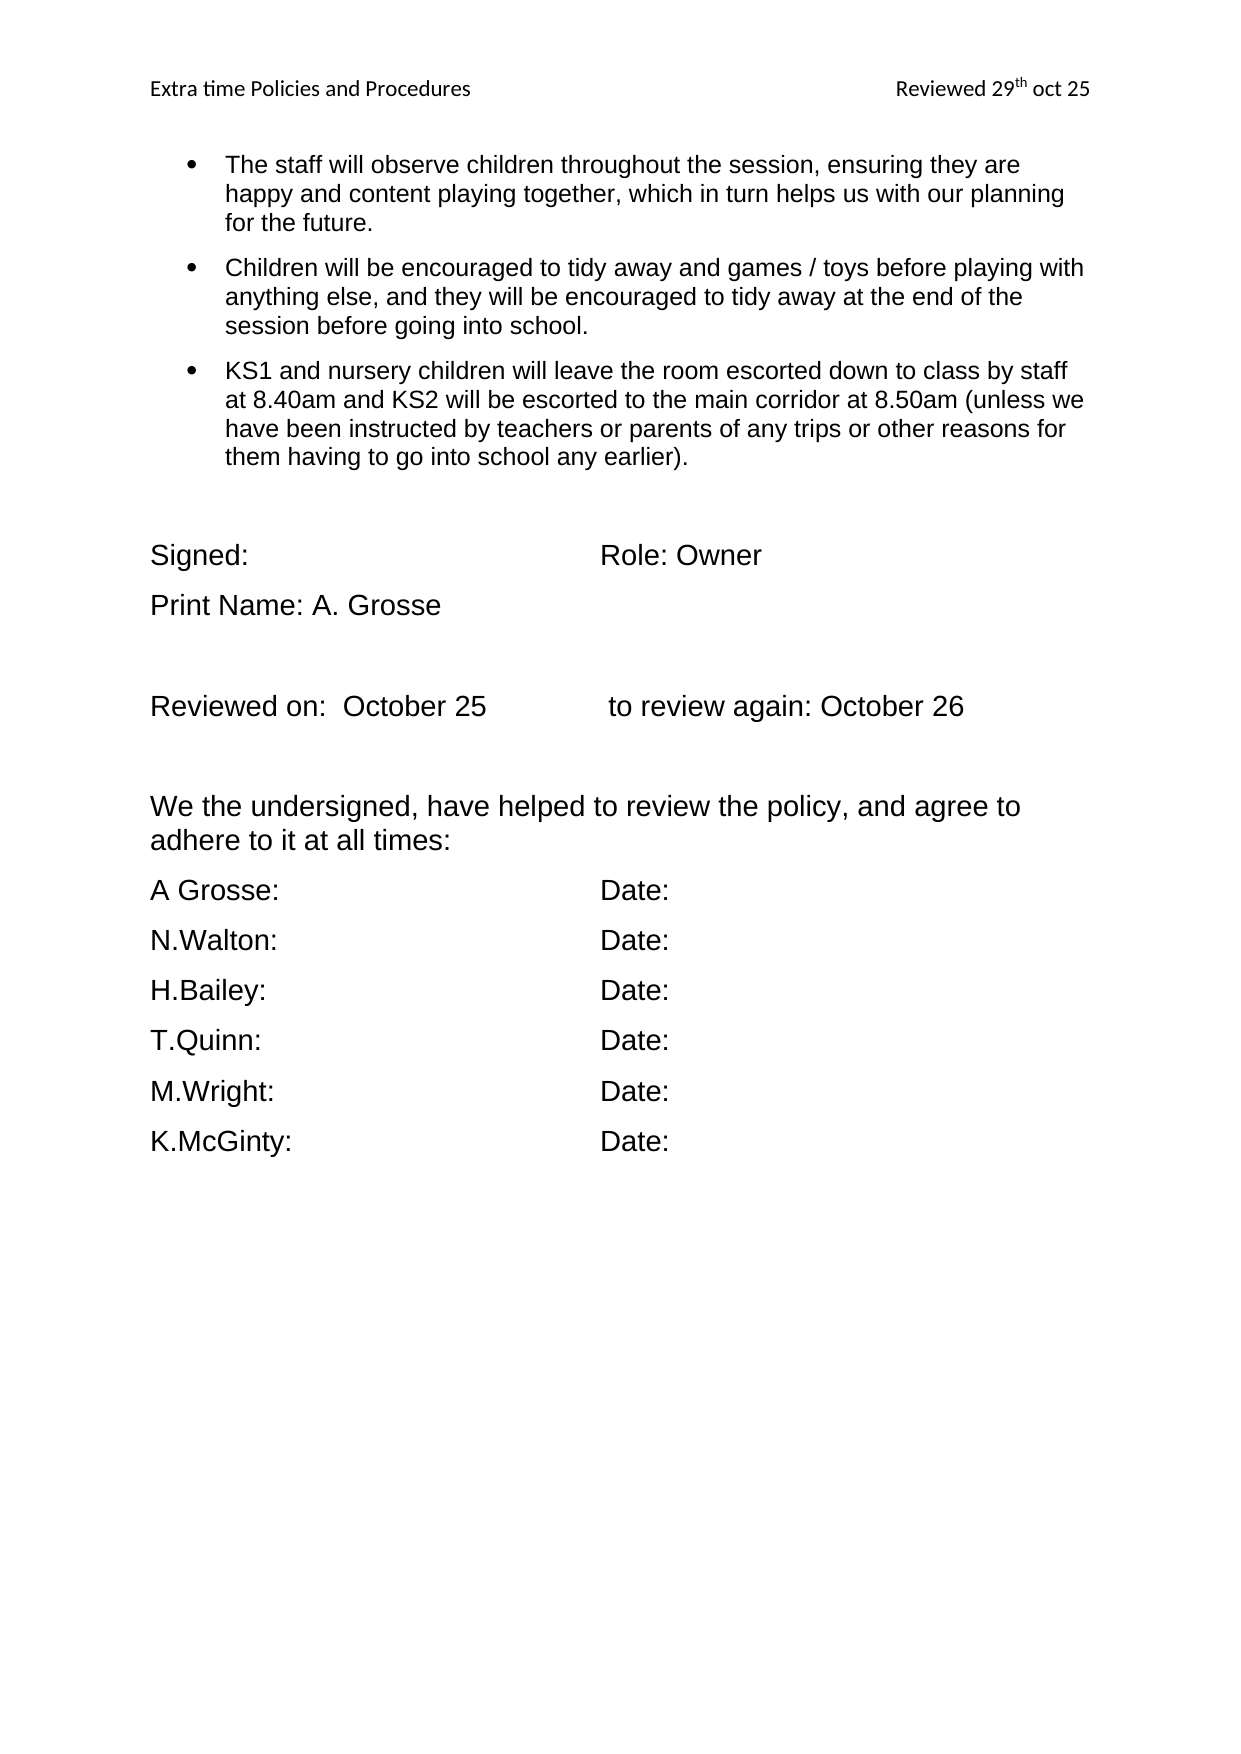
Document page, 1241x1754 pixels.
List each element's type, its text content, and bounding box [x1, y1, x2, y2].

list KS1 and nursery children will leave the room escorted down to class by staff at 8.40am and KS2 will be escorted to the main corridor at 8.50am (unless we have been instructed by teachers or parents of any trips or other reasons for them having to go into school any earlier). [187, 356, 1090, 471]
list Children will be encouraged to tidy away and games / toys before playing with anything else, and they will be encouraged to tidy away at the end of the session before going into school. [187, 253, 1090, 339]
text N.Walton: Date: [150, 923, 1090, 957]
text M.Wright: Date: [150, 1074, 1090, 1107]
text We the undersigned, have helped to review the policy, and agree to adhere to it at all times: [150, 789, 1090, 856]
text T.Quinn: Date: [150, 1023, 1090, 1057]
text H.Bailey: Date: [150, 973, 1090, 1007]
list The staff will observe children throughout the session, ensuring they are happy and content playing together, which in turn helps us with our planning for the future. [187, 150, 1090, 236]
text Print Name: A. Grosse [150, 588, 1090, 622]
text Signed: Role: Owner [150, 538, 1090, 572]
text Reviewed on: October 25 to review again: October 26 [150, 689, 1090, 722]
text A Grosse: Date: [150, 873, 1090, 906]
text K.McGinty: Date: [150, 1124, 1090, 1157]
